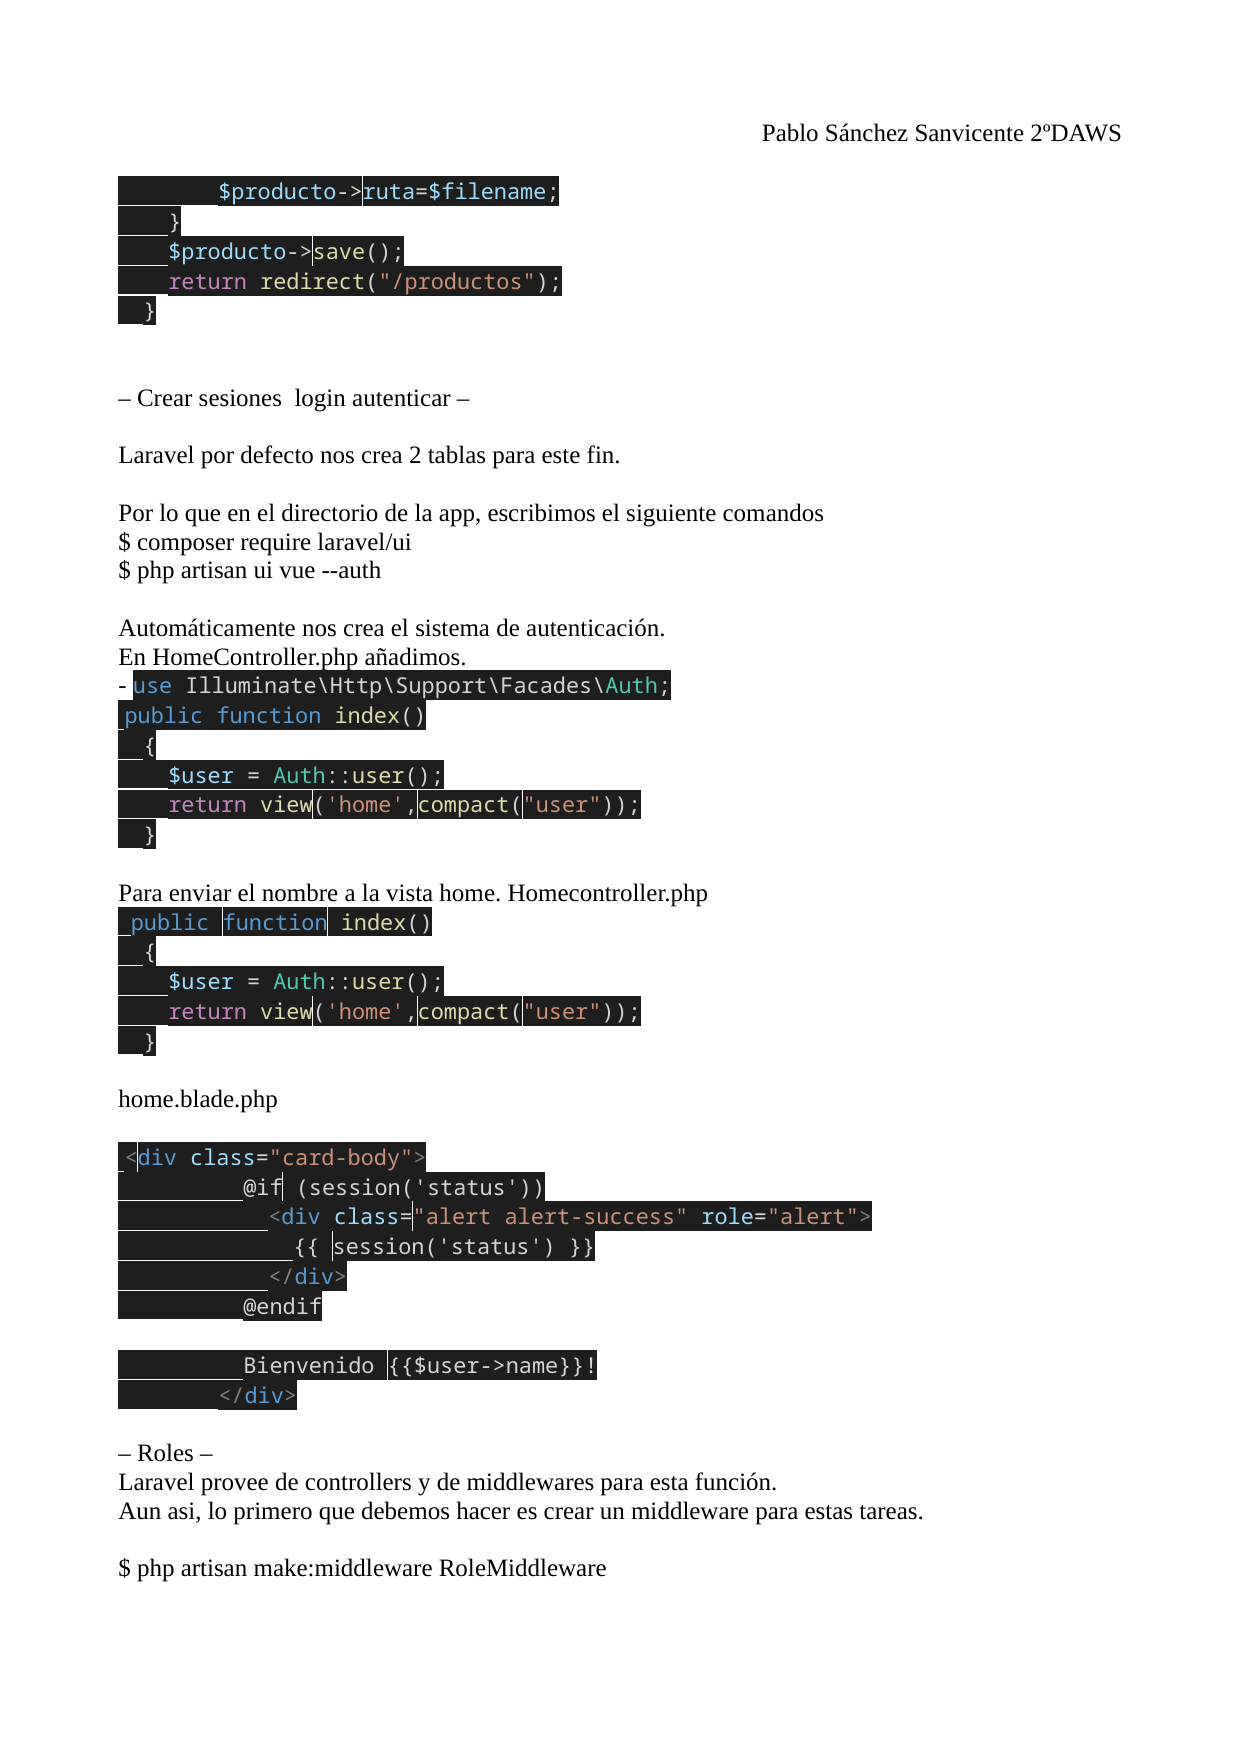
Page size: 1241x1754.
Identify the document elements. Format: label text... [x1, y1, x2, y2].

text Aun asi, lo primero que debemos hacer es crear un middleware para estas tareas. [118, 1496, 1122, 1525]
text Laravel provee de controllers y de middlewares para esta función. [118, 1467, 1122, 1496]
text – Roles – [118, 1438, 1122, 1467]
text Por lo que en el directorio de la app, escribimos el siguiente comandos [118, 498, 1122, 527]
text @endif [118, 1291, 1122, 1321]
text return view('home',compact("user")); [118, 789, 1122, 819]
text </div> [118, 1380, 1122, 1410]
text return view('home',compact("user")); [118, 996, 1122, 1026]
text } [118, 206, 1122, 236]
text </div> [118, 1261, 1122, 1291]
text Para enviar el nombre a la vista home. Homecontroller.php [118, 878, 1122, 907]
text $ php artisan ui vue --auth [118, 555, 1122, 584]
text { [118, 936, 1122, 966]
text <div class="alert alert-success" role="alert"> [118, 1201, 1122, 1231]
text Laravel por defecto nos crea 2 tablas para este fin. [118, 440, 1122, 469]
text return redirect("/productos"); [118, 266, 1122, 296]
text - use Illuminate\Http\Support\Facades\Auth; [118, 670, 1122, 700]
text @if (session('status')) [118, 1172, 1122, 1201]
text $producto->save(); [118, 236, 1122, 266]
text {{ session('status') }} [118, 1231, 1122, 1261]
text <div class="card-body"> [118, 1142, 1122, 1172]
text } [118, 819, 1122, 849]
text } [118, 296, 1122, 325]
text – Crear sesiones login autenticar – [118, 383, 1122, 412]
text home.blade.php [118, 1084, 1122, 1113]
text En HomeController.php añadimos. [118, 642, 1122, 670]
text $ php artisan make:middleware RoleMiddleware [118, 1553, 1122, 1582]
text $producto->ruta=$filename; [118, 176, 1122, 206]
text $user = Auth::user(); [118, 760, 1122, 789]
text $user = Auth::user(); [118, 966, 1122, 996]
text $ composer require laravel/ui [118, 527, 1122, 555]
text public function index() [118, 700, 1122, 730]
text } [118, 1026, 1122, 1056]
text public function index() [118, 907, 1122, 936]
text { [118, 730, 1122, 760]
text Automáticamente nos crea el sistema de autenticación. [118, 613, 1122, 642]
text Bienvenido {{$user->name}}! [118, 1350, 1122, 1380]
